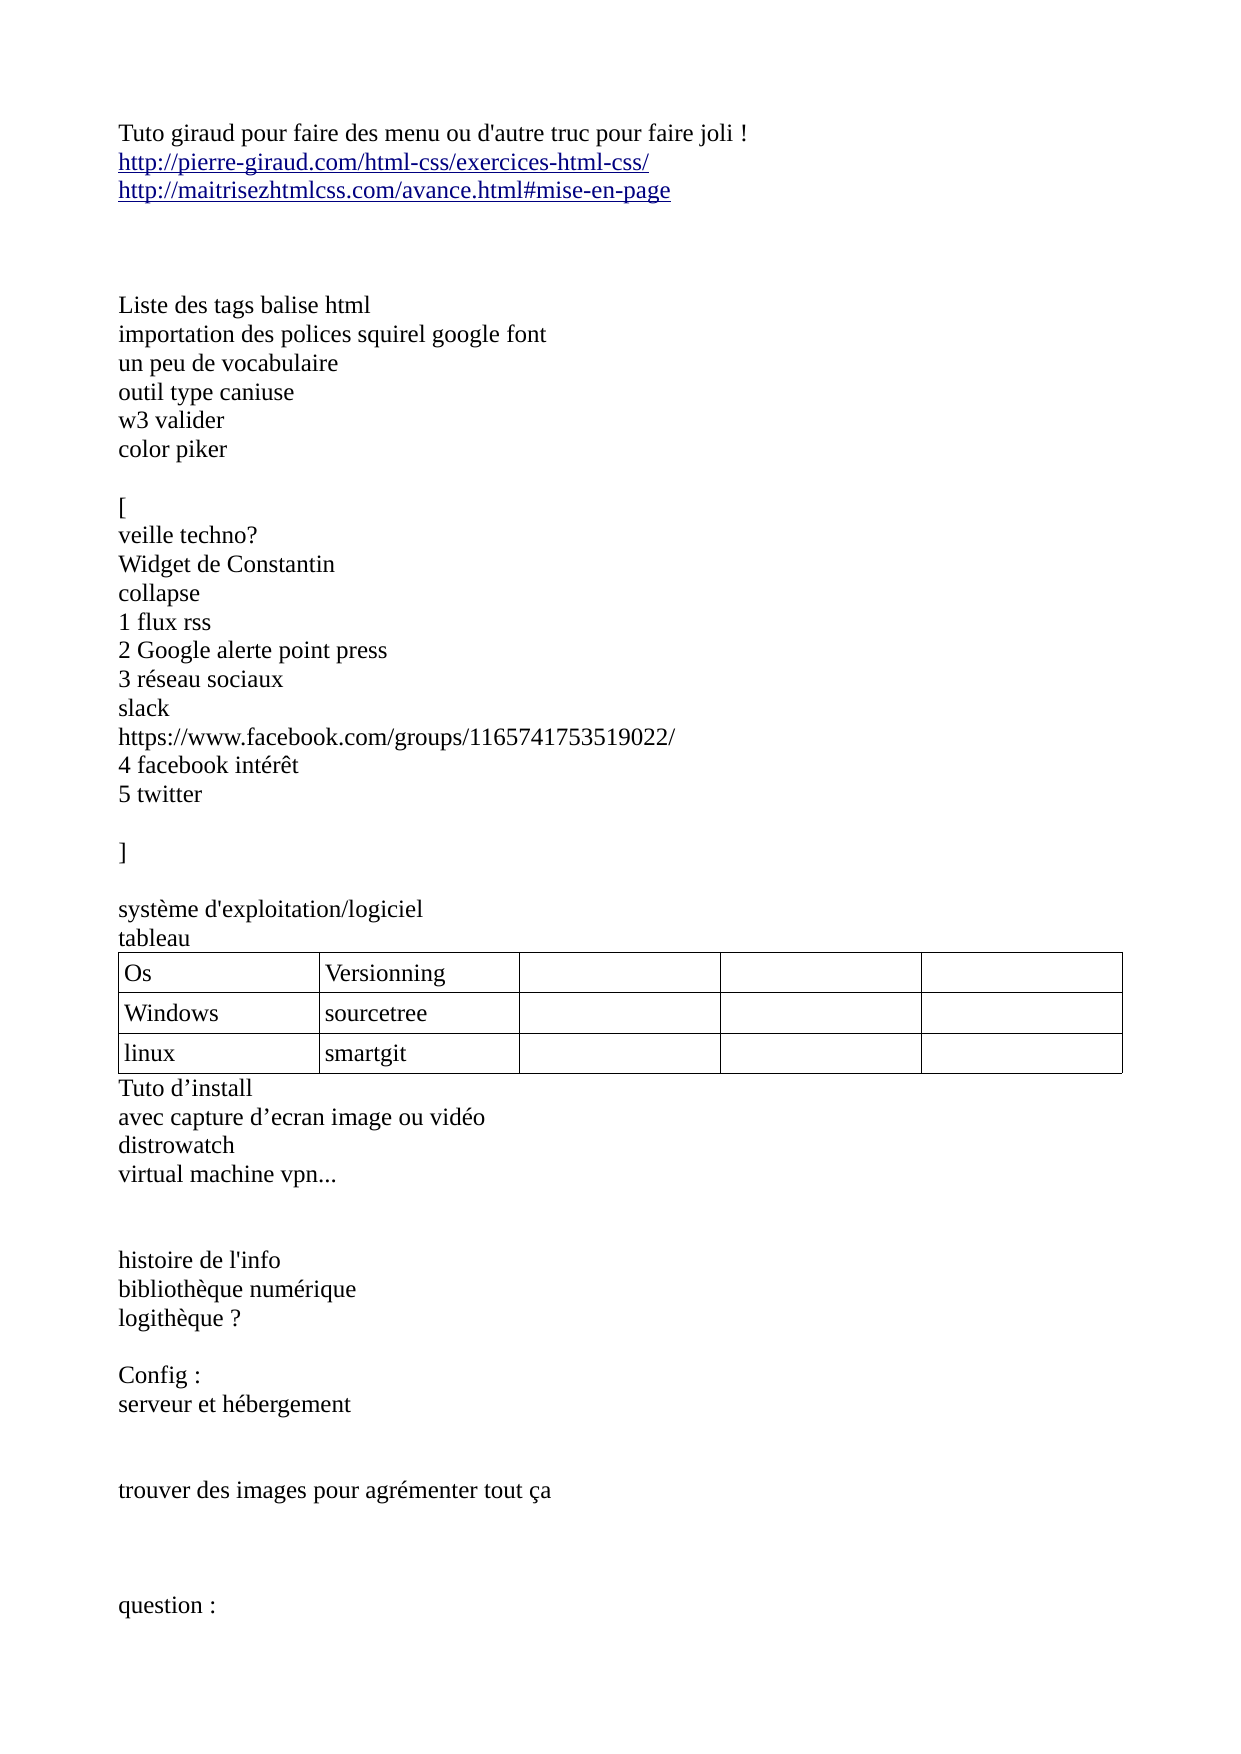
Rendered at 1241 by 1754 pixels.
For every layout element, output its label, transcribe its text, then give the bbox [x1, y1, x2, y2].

text système d'exploitation/logiciel [118, 894, 1122, 923]
table_cell sourcetree [320, 993, 519, 1032]
text virtual machine vpn... [118, 1159, 1122, 1188]
text [ [118, 492, 1122, 521]
text color piker [118, 434, 1122, 463]
text logithèque ? [118, 1303, 1122, 1332]
text http://maitrisezhtmlcss.com/avance.html#mise-en-page [118, 176, 1122, 204]
text un peu de vocabulaire [118, 348, 1122, 377]
text http://pierre-giraud.com/html-css/exercices-html-css/ [118, 147, 1122, 176]
text importation des polices squirel google font [118, 319, 1122, 348]
text Widget de Constantin [118, 549, 1122, 578]
text 1 flux rss [118, 607, 1122, 636]
text Tuto giraud pour faire des menu ou d'autre truc pour faire joli ! [118, 118, 1122, 147]
table_cell [520, 993, 720, 1032]
table_cell [721, 1034, 921, 1073]
table_cell Windows [119, 993, 319, 1032]
table_cell [520, 1034, 720, 1073]
text histoire de l'info [118, 1245, 1122, 1274]
table_cell [721, 993, 921, 1032]
text trouver des images pour agrémenter tout ça [118, 1475, 1122, 1504]
text Tuto d’install [118, 1074, 1122, 1102]
table_header [922, 953, 1122, 992]
text Liste des tags balise html [118, 291, 1122, 319]
text bibliothèque numérique [118, 1274, 1122, 1303]
text ] [118, 837, 1122, 866]
table_cell linux [119, 1034, 319, 1073]
table_header [721, 953, 921, 992]
table_header [520, 953, 720, 992]
text 4 facebook intérêt [118, 751, 1122, 779]
text outil type caniuse [118, 377, 1122, 406]
text distrowatch [118, 1130, 1122, 1159]
table_header Os [119, 953, 319, 992]
text w3 valider [118, 406, 1122, 434]
text 2 Google alerte point press [118, 636, 1122, 664]
table_cell [922, 1034, 1122, 1073]
text collapse [118, 578, 1122, 607]
text veille techno? [118, 521, 1122, 549]
text 3 réseau sociaux [118, 664, 1122, 693]
table_header Versionning [320, 953, 519, 992]
text https://www.facebook.com/groups/1165741753519022/ [118, 722, 1122, 751]
text tableau [118, 923, 1122, 952]
text slack [118, 693, 1122, 722]
text serveur et hébergement [118, 1389, 1122, 1418]
text Config : [118, 1360, 1122, 1389]
table_cell smartgit [320, 1034, 519, 1073]
table_cell [922, 993, 1122, 1032]
text question : [118, 1590, 1122, 1619]
text avec capture d’ecran image ou vidéo [118, 1102, 1122, 1130]
text 5 twitter [118, 779, 1122, 808]
